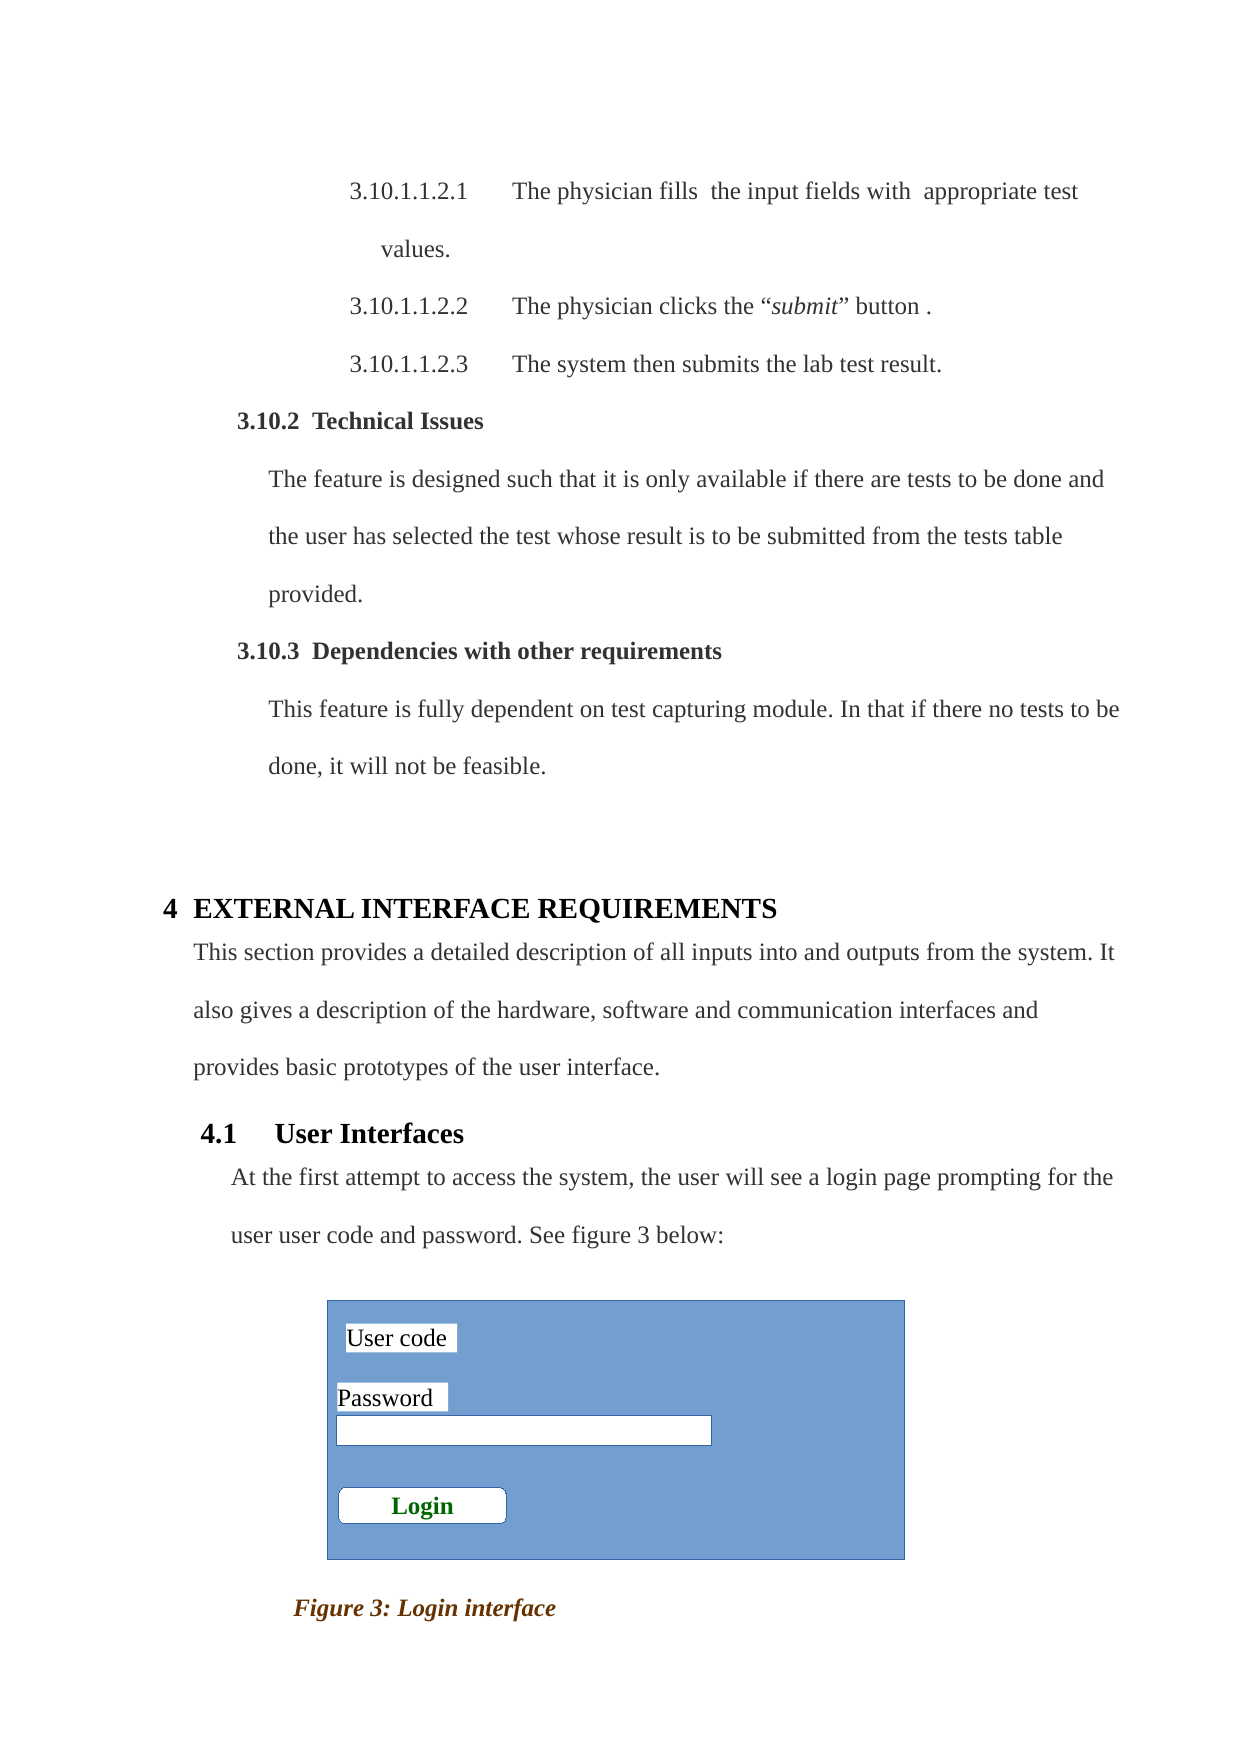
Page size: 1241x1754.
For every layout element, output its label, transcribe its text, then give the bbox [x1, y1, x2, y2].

list At the first attempt to access the system, the user will see a login page prompting for the user user code and password. See figure 3 below: [193, 1162, 1122, 1248]
list The physician clicks the “submit” button . [343, 291, 1122, 320]
text Figure 3: Login interface [118, 1593, 1122, 1622]
title EXTERNAL INTERFACE REQUIREMENTS [156, 891, 1122, 925]
list The system then submits the lab test result. [343, 349, 1122, 378]
list This section provides a detailed description of all inputs into and outputs from the system. It also gives a description of the hardware, software and communication interfaces and provides basic prototypes of the user interface. [156, 937, 1122, 1081]
list The feature is designed such that it is only available if there are tests to be done and the user has selected the test whose result is to be submitted from the tests table provided. [231, 464, 1122, 608]
list The physician fills the input fields with appropriate test values. [343, 176, 1122, 263]
list This feature is fully dependent on test capturing module. In that if there no tests to be done, it will not be feasible. [231, 694, 1122, 780]
list Technical Issues [231, 406, 1122, 435]
list Dependencies with other requirements [231, 636, 1122, 665]
subtitle User Interfaces [193, 1116, 1122, 1150]
